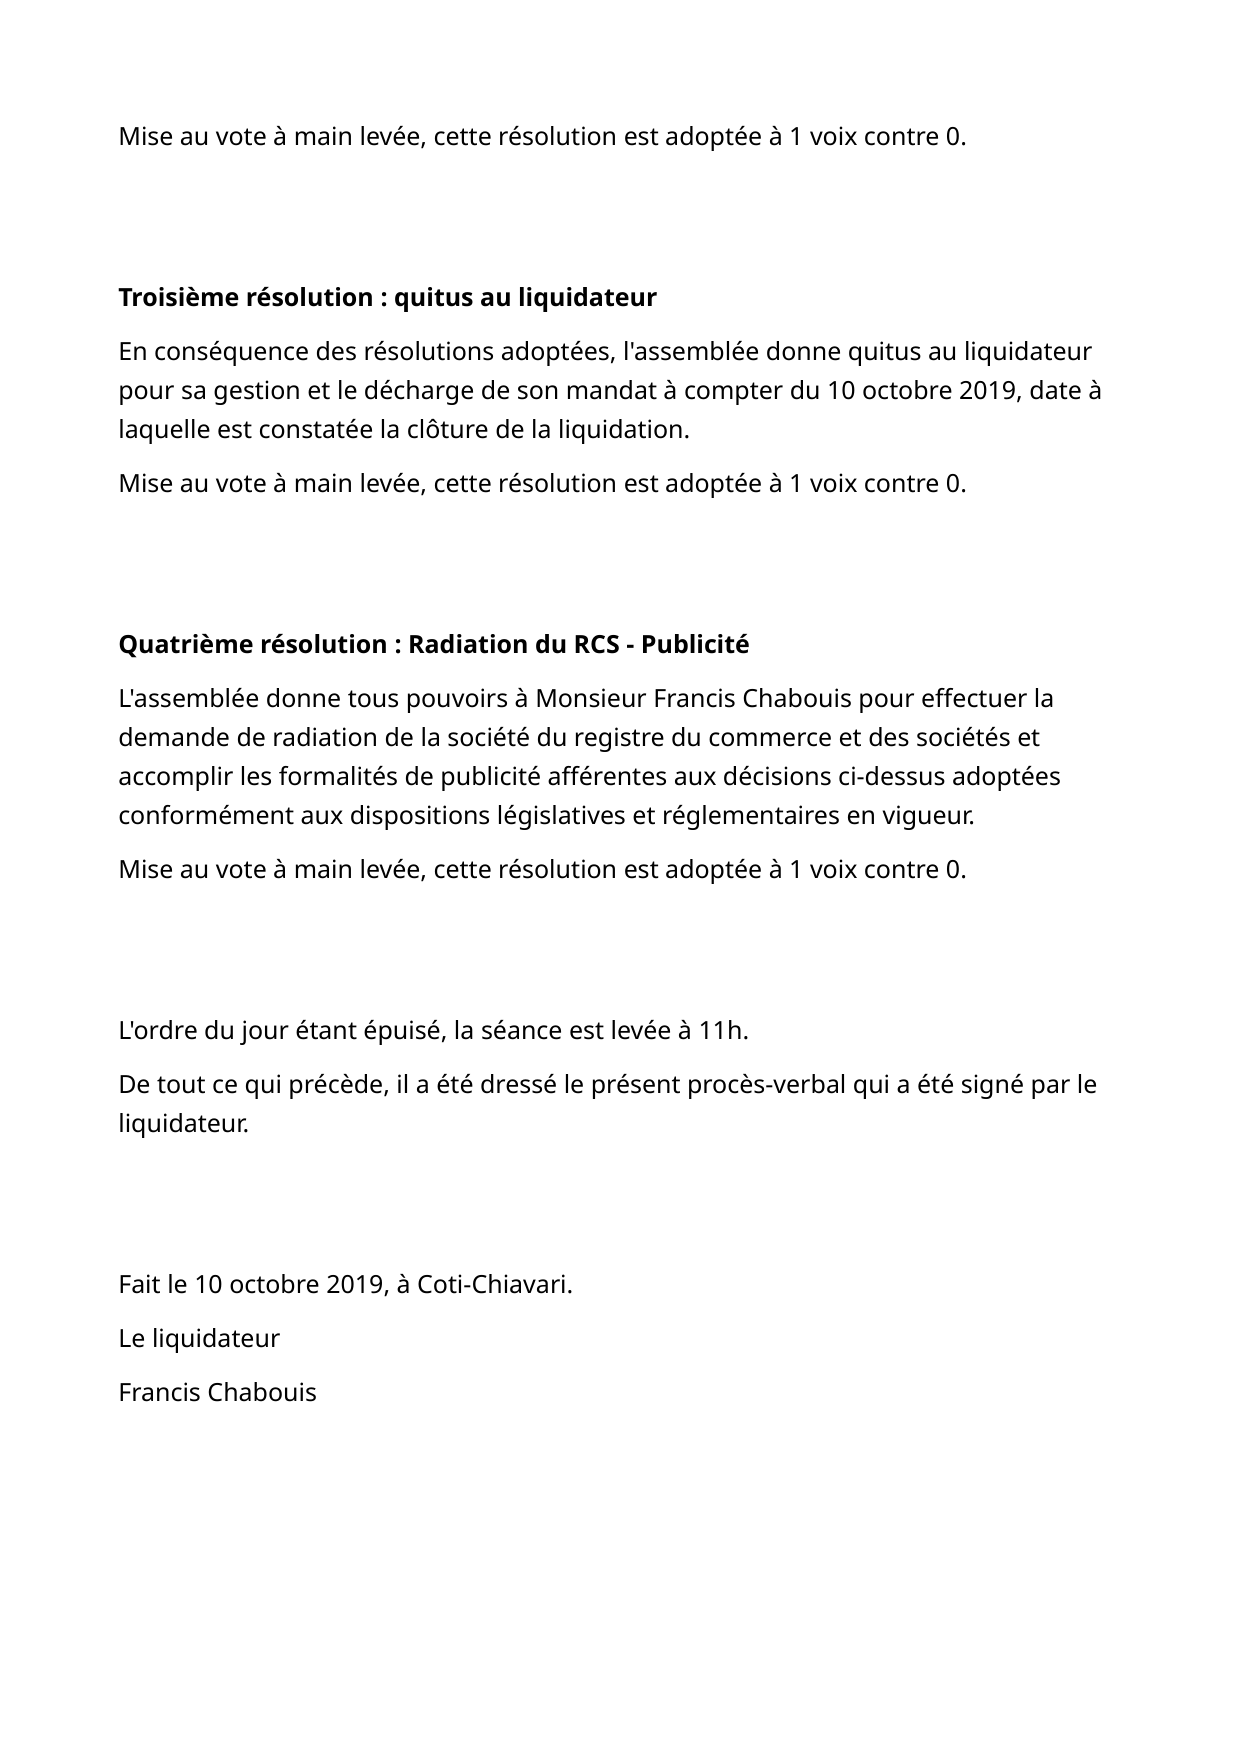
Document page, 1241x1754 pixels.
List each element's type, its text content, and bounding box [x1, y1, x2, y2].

text En conséquence des résolutions adoptées, l'assemblée donne quitus au liquidateur pour sa gestion et le décharge de son mandat à compter du 10 octobre 2019, date à laquelle est constatée la clôture de la liquidation. [118, 333, 1122, 446]
text L'ordre du jour étant épuisé, la séance est levée à 11h. [118, 1013, 1122, 1047]
text Le liquidateur [118, 1321, 1122, 1355]
text Mise au vote à main levée, cette résolution est adoptée à 1 voix contre 0. [118, 465, 1122, 499]
text Francis Chabouis [118, 1374, 1122, 1408]
text De tout ce qui précède, il a été dressé le présent procès-verbal qui a été signé par le liquidateur. [118, 1066, 1122, 1140]
text Fait le 10 octobre 2019, à Coti-Chiavari. [118, 1267, 1122, 1301]
text Mise au vote à main levée, cette résolution est adoptée à 1 voix contre 0. [118, 851, 1122, 886]
text Troisième résolution : quitus au liquidateur [118, 279, 1122, 313]
text Quatrième résolution : Radiation du RCS - Publicité [118, 626, 1122, 661]
text L'assemblée donne tous pouvoirs à Monsieur Francis Chabouis pour effectuer la demande de radiation de la société du registre du commerce et des sociétés et accomplir les formalités de publicité afférentes aux décisions ci-dessus adoptées conformément aux dispositions législatives et réglementaires en vigueur. [118, 680, 1122, 832]
text Mise au vote à main levée, cette résolution est adoptée à 1 voix contre 0. [118, 118, 1122, 152]
